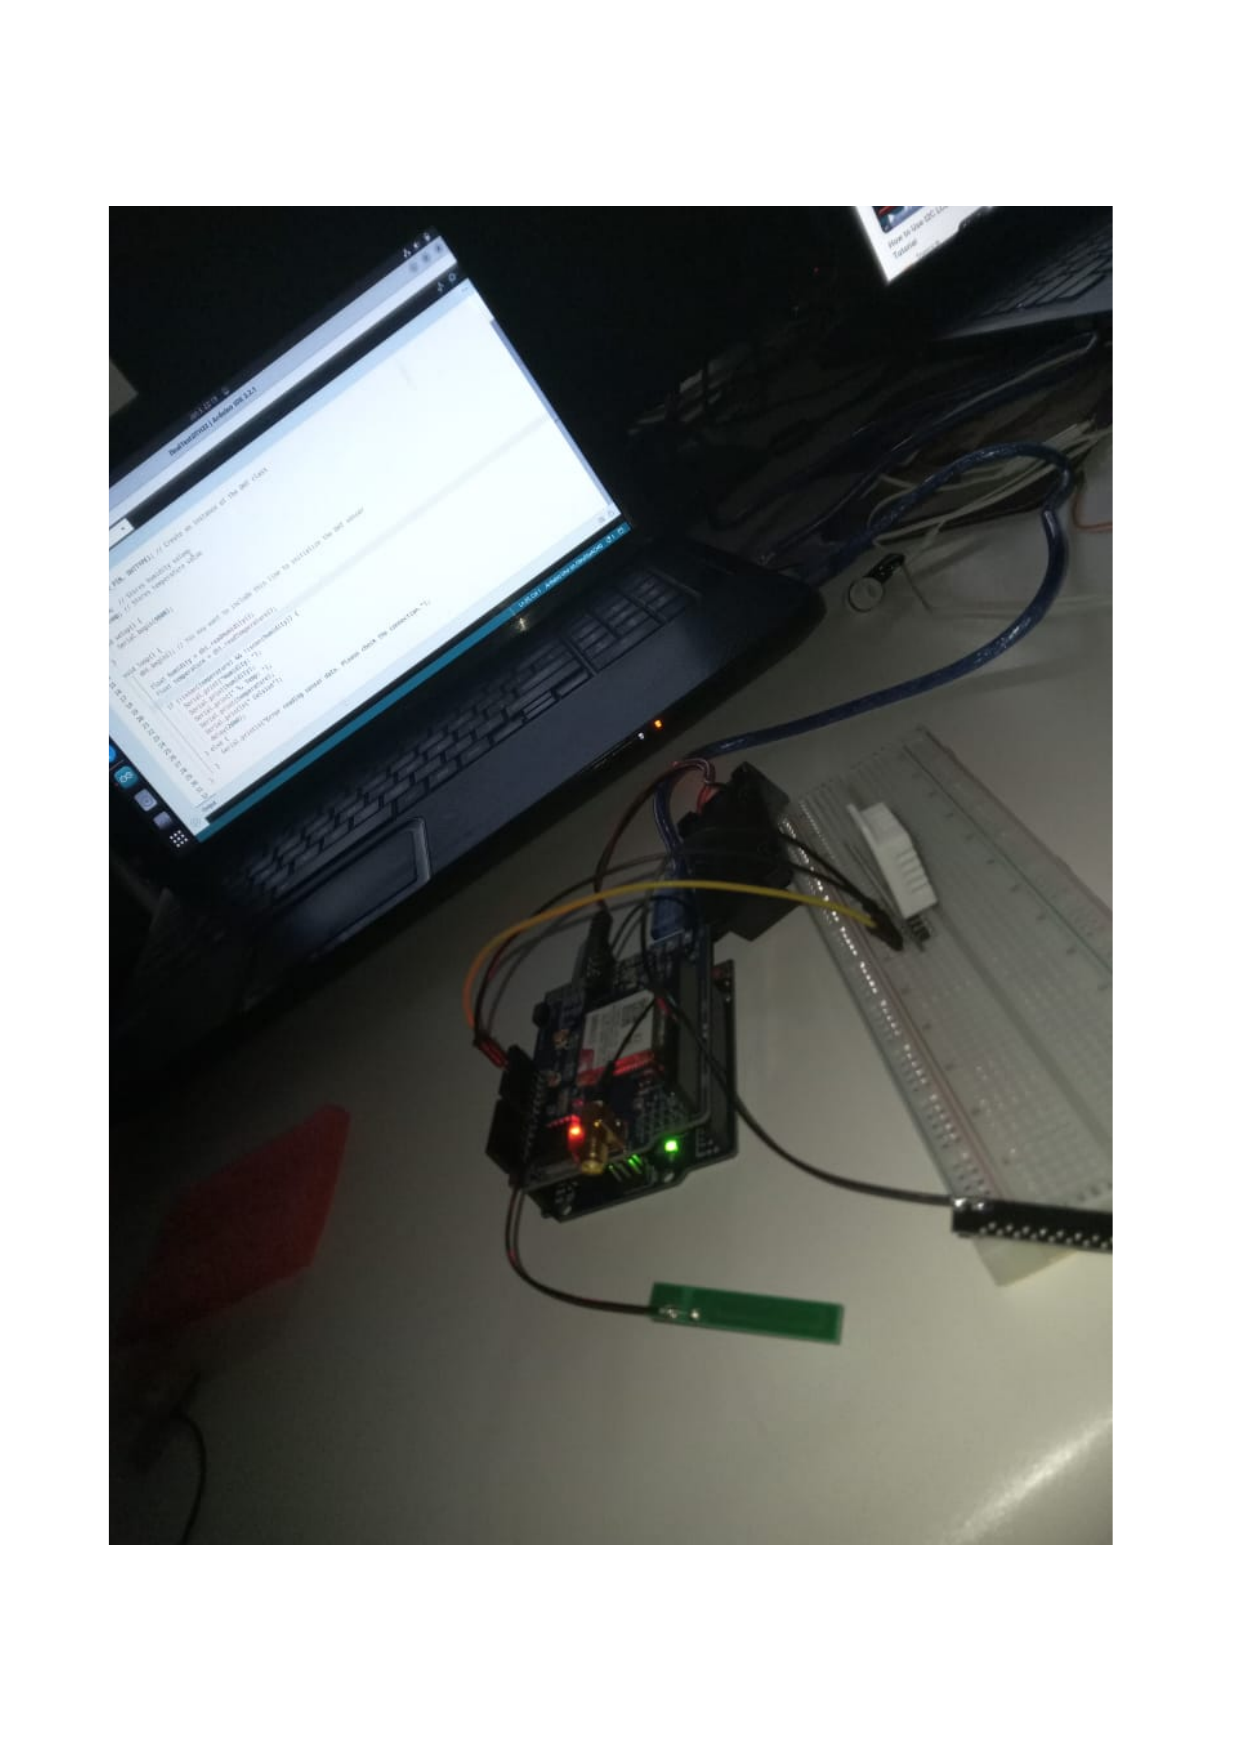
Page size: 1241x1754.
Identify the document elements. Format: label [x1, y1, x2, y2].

picture [108, 206, 1113, 1545]
